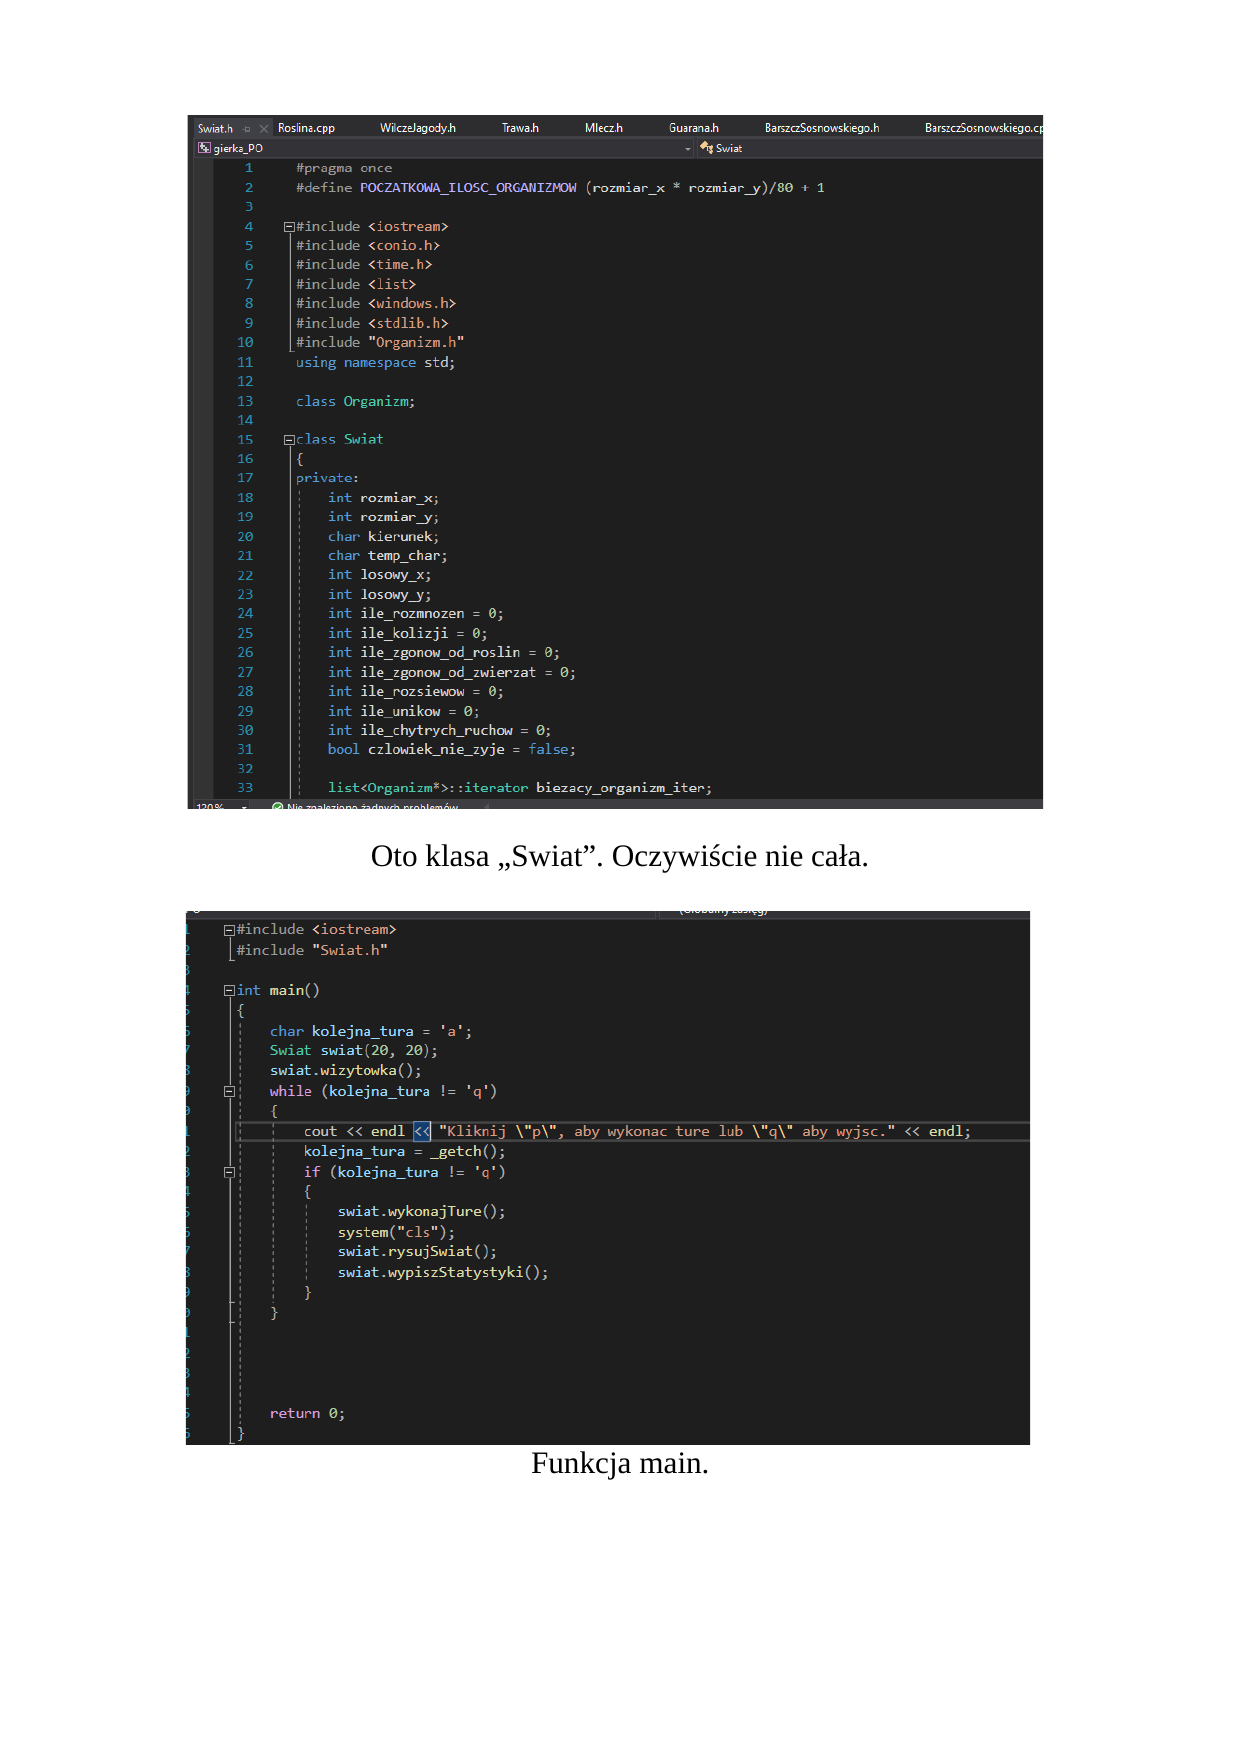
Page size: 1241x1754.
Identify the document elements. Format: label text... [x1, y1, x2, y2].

picture [185, 911, 1031, 1445]
text Funkcja main. [118, 1130, 1122, 1480]
text Oto klasa „Swiat”. Oczywiście nie cała. [118, 837, 1122, 873]
picture [187, 115, 1044, 809]
